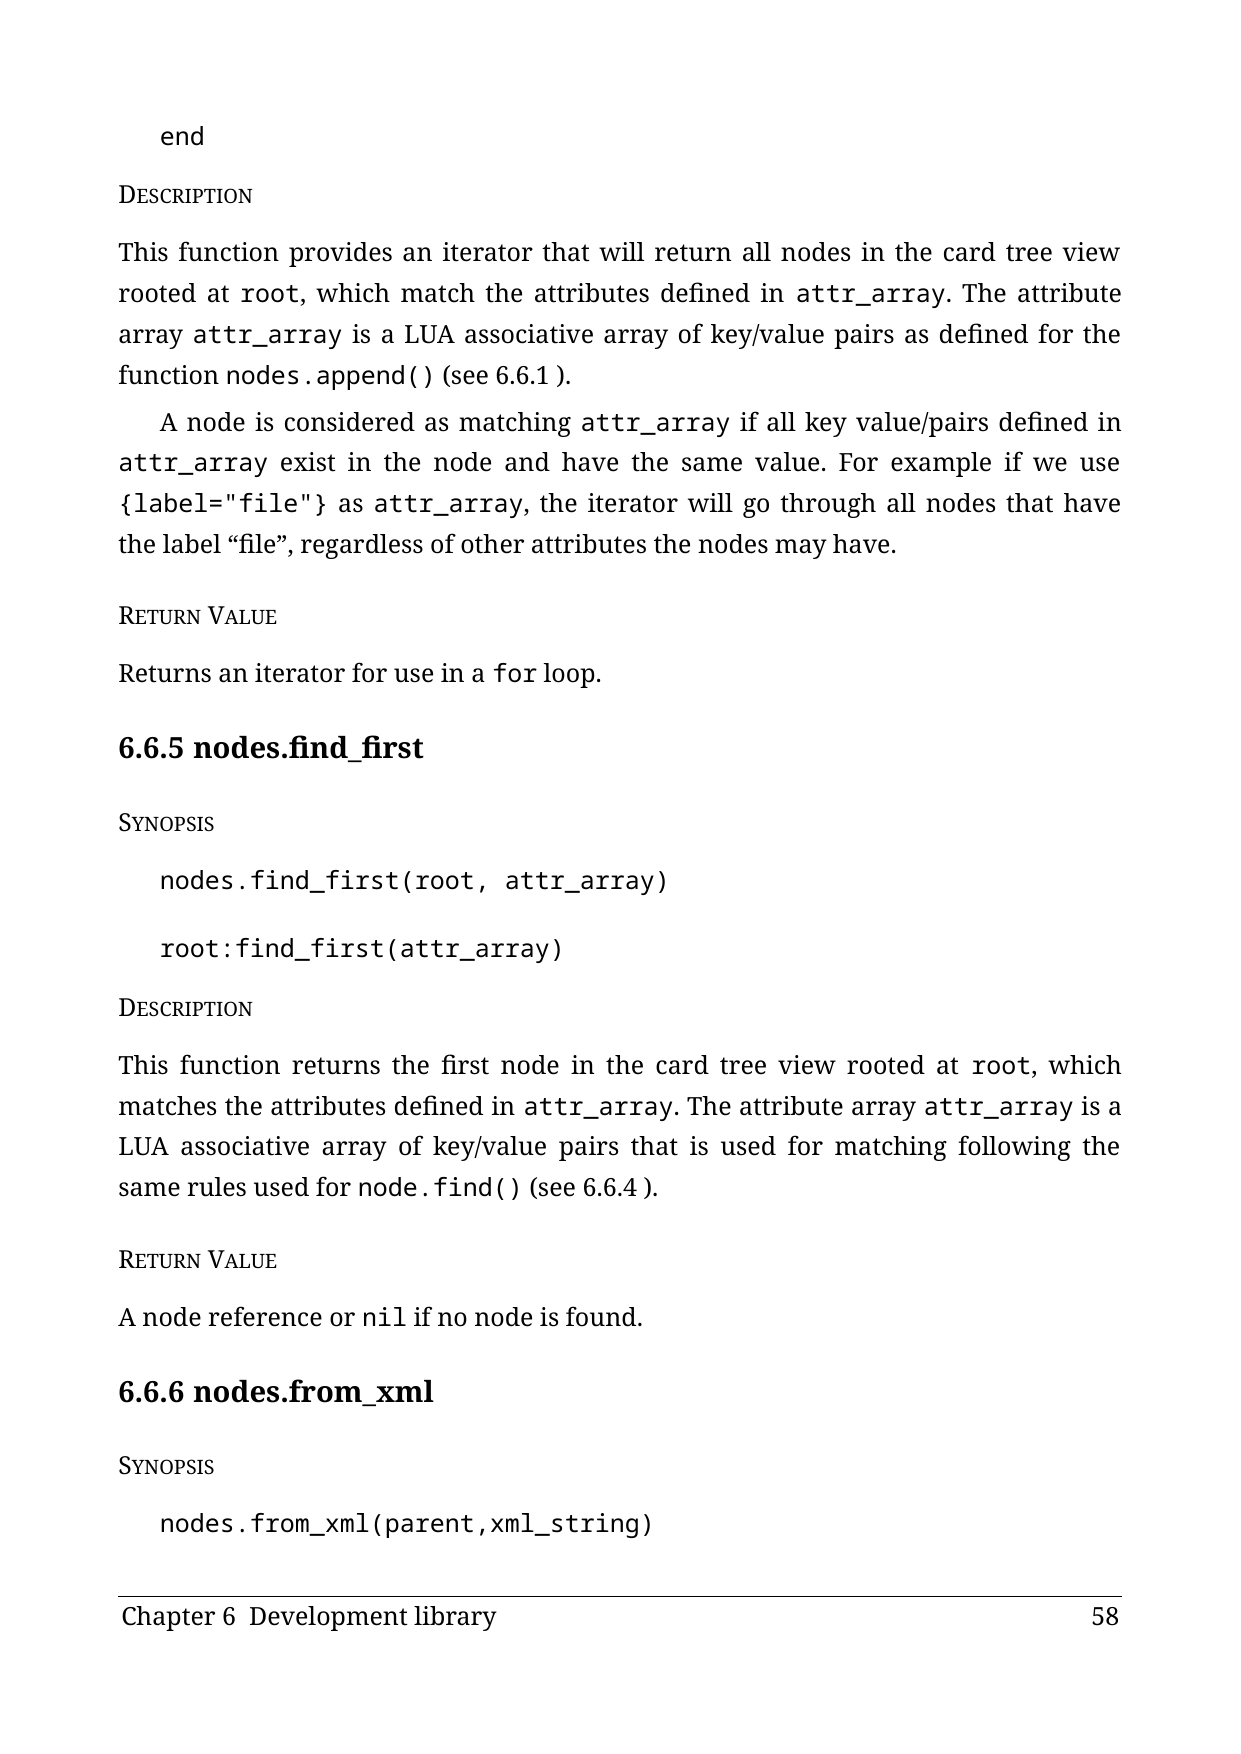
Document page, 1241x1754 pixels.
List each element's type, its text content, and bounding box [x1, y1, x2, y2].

subtitle Description [118, 177, 1122, 211]
text nodes.find_first(root, attr_array) [159, 862, 1122, 897]
text nodes.from_xml(parent,xml_string) [159, 1506, 1122, 1540]
subtitle nodes.from_xml [118, 1371, 1122, 1411]
text This function provides an iterator that will return all nodes in the card tree view rooted at root, which match the attributes defined in attr_array. The attribute array attr_array is a LUA associative array of key/value pairs as defined for the function nodes.append() (see 6.6.1). [118, 235, 1122, 391]
text A node is considered as matching attr_array if all key value/pairs defined in attr_array exist in the node and have the same value. For example if we use {label="file"} as attr_array, the iterator will go through all nodes that have the label “file”, regardless of other attributes the nodes may have. [118, 404, 1122, 561]
text This function returns the first node in the card tree view rooted at root, which matches the attributes defined in attr_array. The attribute array attr_array is a LUA associative array of key/value pairs that is used for matching following the same rules used for node.find() (see 6.6.4). [118, 1047, 1122, 1204]
text Returns an iterator for use in a for loop. [118, 656, 1122, 690]
subtitle Synopsis [118, 1448, 1122, 1482]
subtitle Return Value [118, 1241, 1122, 1275]
subtitle Description [118, 989, 1122, 1023]
subtitle Return Value [118, 598, 1122, 632]
text root:find_first(attr_array) [159, 931, 1122, 965]
text A node reference or nil if no node is found. [118, 1299, 1122, 1333]
subtitle Synopsis [118, 804, 1122, 838]
subtitle nodes.find_first [118, 728, 1122, 767]
text end [159, 118, 1122, 152]
